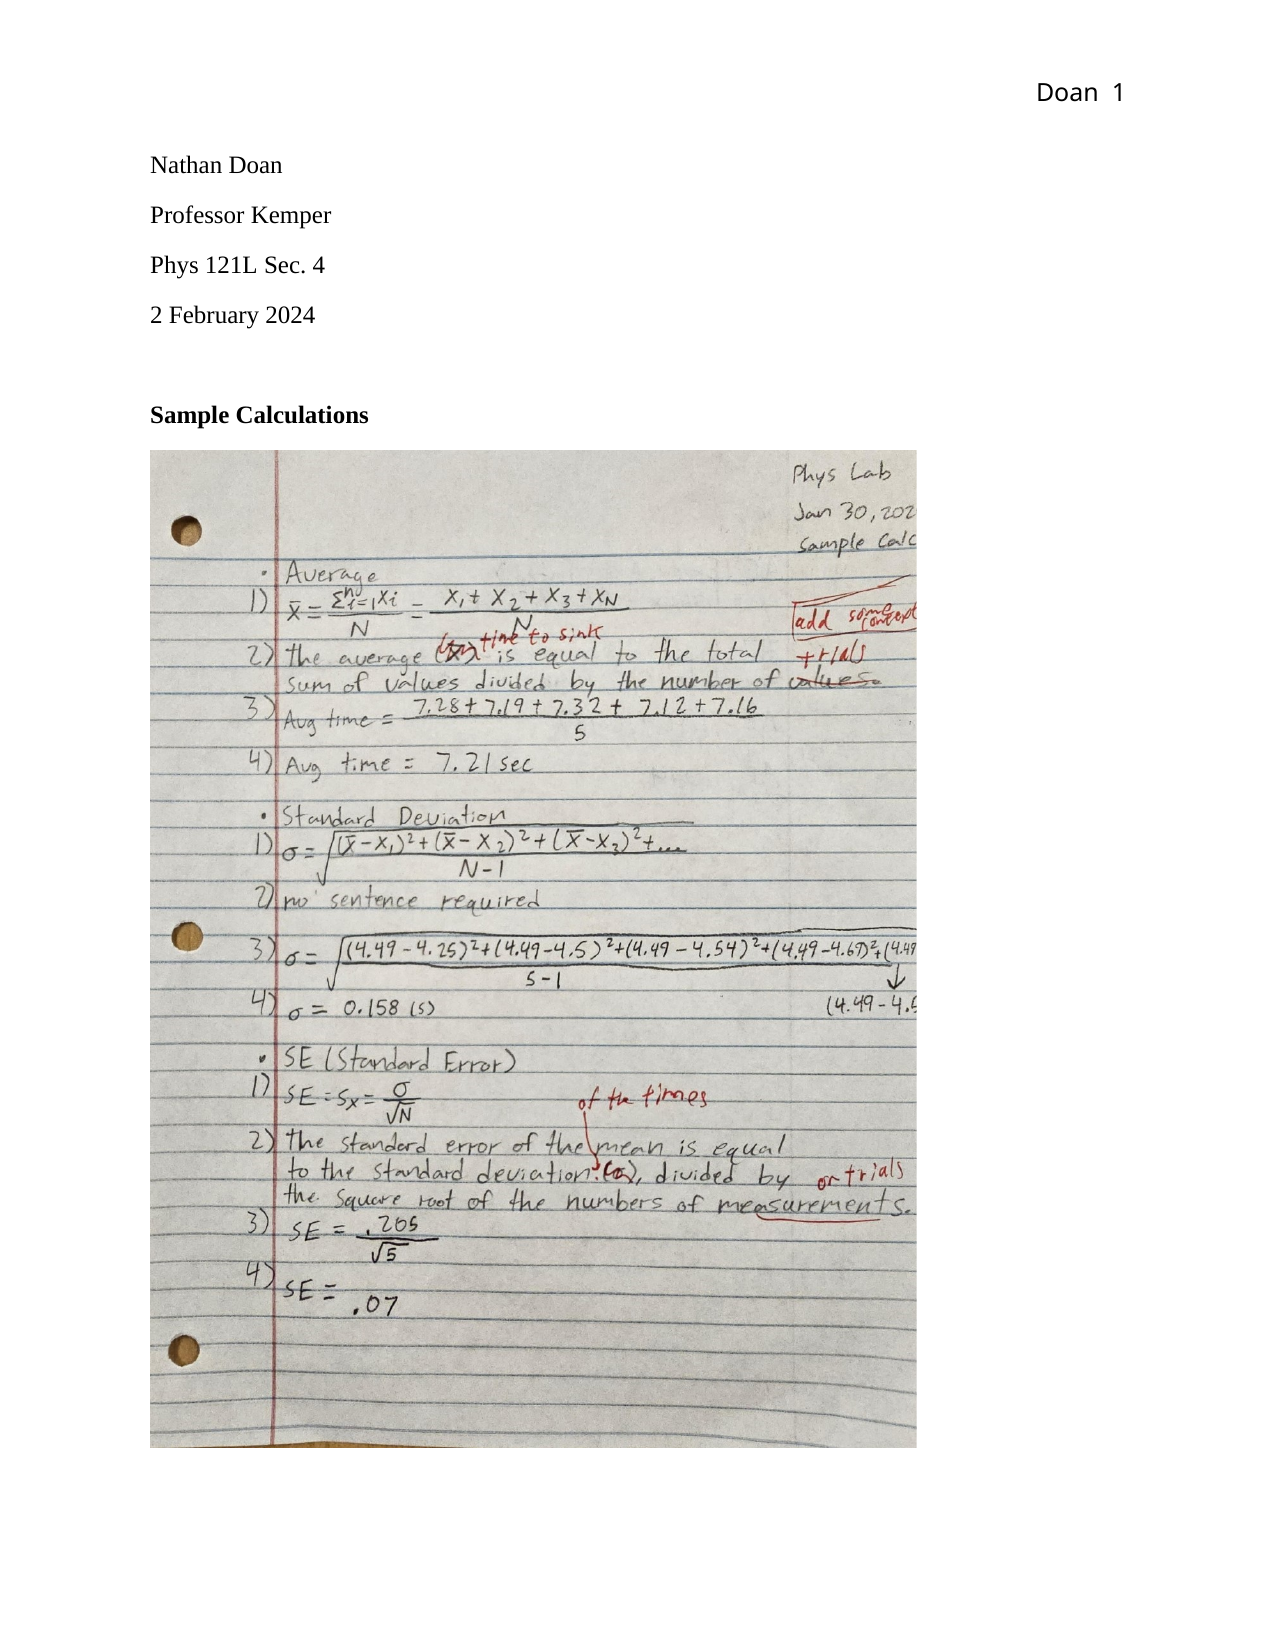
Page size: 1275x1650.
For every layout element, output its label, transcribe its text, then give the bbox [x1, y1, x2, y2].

text Nathan Doan [150, 150, 1125, 179]
text 2 February 2024 [150, 300, 1125, 329]
text Sample Calculations [150, 400, 1125, 429]
text Phys 121L Sec. 4 [150, 250, 1125, 279]
text Professor Kemper [150, 200, 1125, 229]
